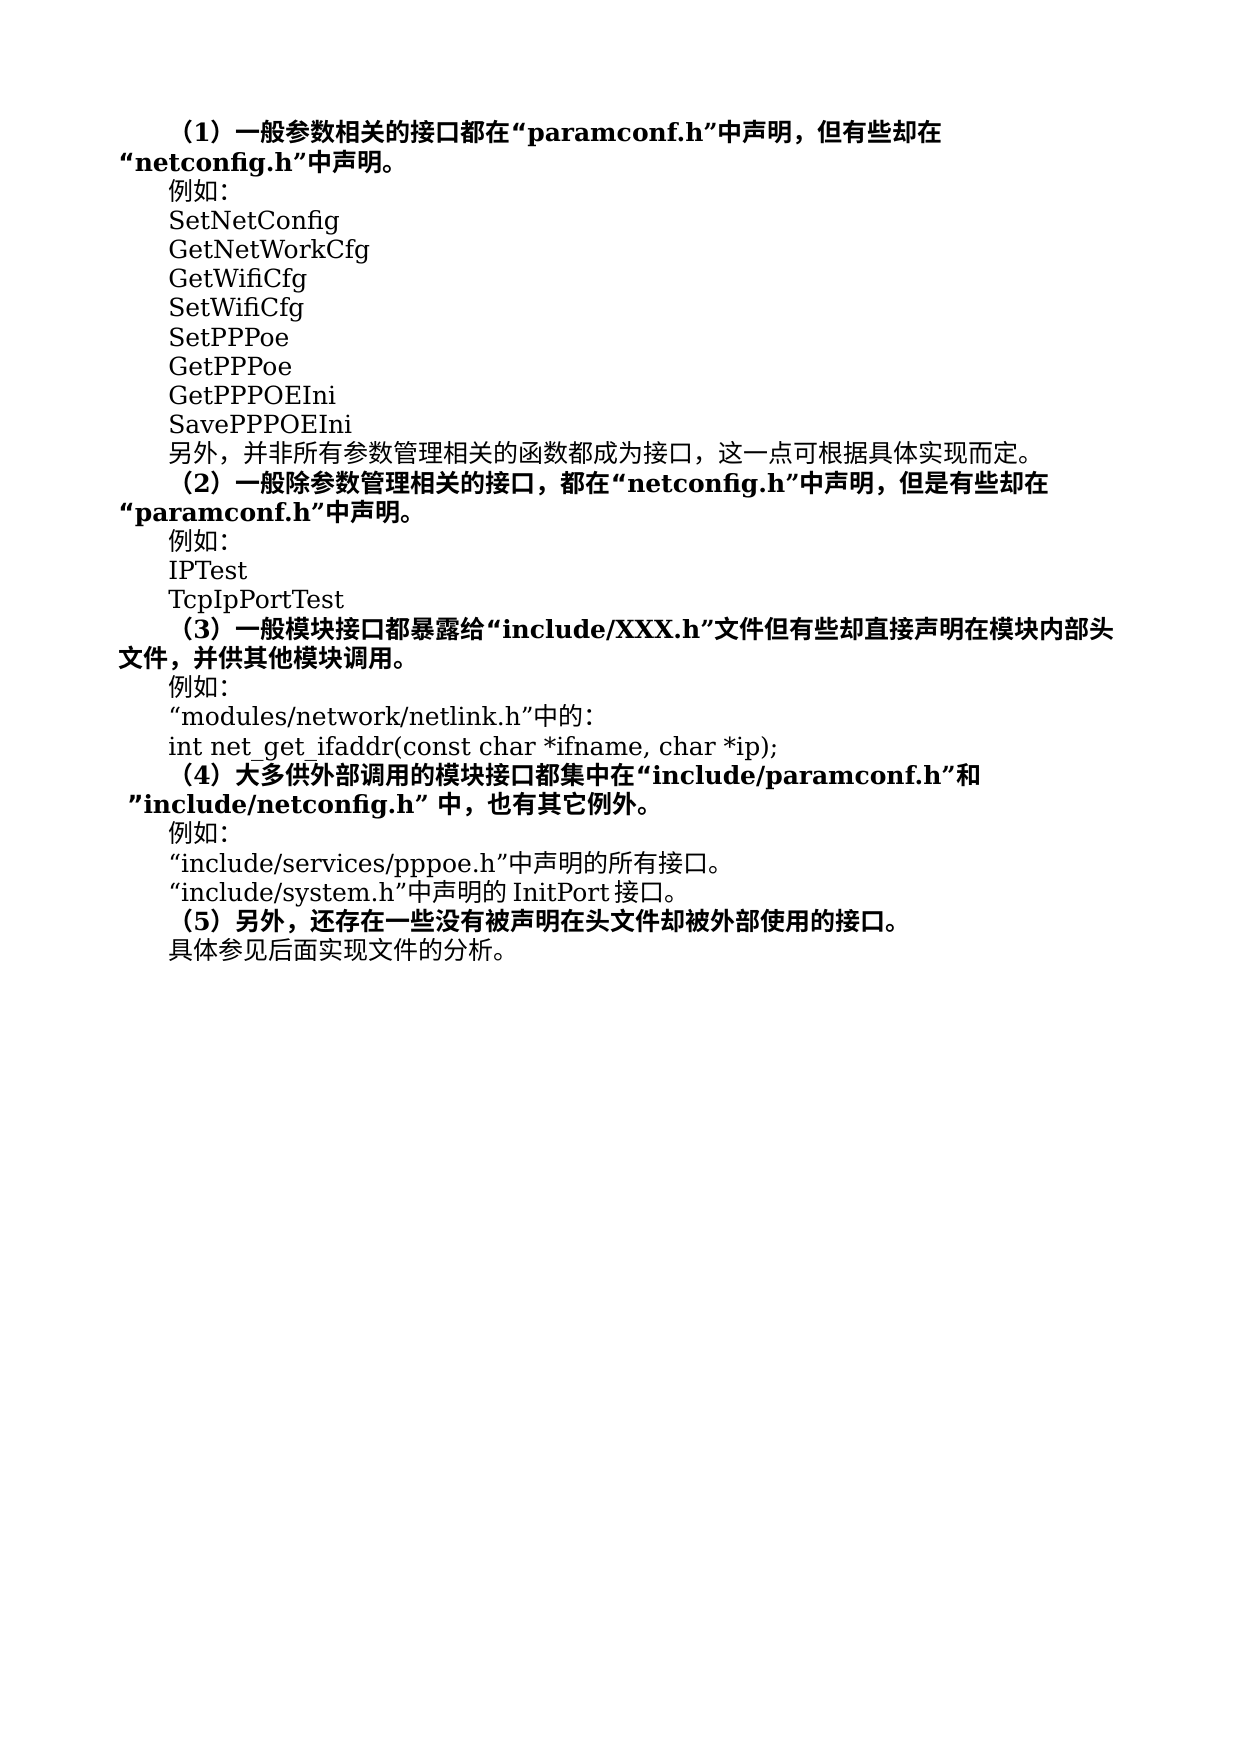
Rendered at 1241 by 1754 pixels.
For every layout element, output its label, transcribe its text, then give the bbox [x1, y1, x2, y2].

text 例如： [118, 819, 1122, 849]
text IPTest [118, 556, 1122, 586]
text SetPPPoe [118, 323, 1122, 352]
text GetPPPOEIni [118, 381, 1122, 410]
text SavePPPOEIni [118, 410, 1122, 439]
text “include/services/pppoe.h”中声明的所有接口。 [118, 849, 1122, 878]
text （4）大多供外部调用的模块接口都集中在“include/paramconf.h”和 ”include/netconfig.h” 中，也有其它例外。 [118, 761, 1122, 819]
text “modules/network/netlink.h”中的： [118, 702, 1122, 732]
text int net_get_ifaddr(const char *ifname, char *ip); [118, 732, 1122, 761]
text TcpIpPortTest [118, 586, 1122, 615]
text （1）一般参数相关的接口都在“paramconf.h”中声明，但有些却在“netconfig.h”中声明。 [118, 118, 1122, 177]
text “include/system.h”中声明的InitPort接口。 [118, 878, 1122, 907]
text SetWifiCfg [118, 293, 1122, 323]
text GetNetWorkCfg [118, 235, 1122, 264]
text 例如： [118, 673, 1122, 702]
text 具体参见后面实现文件的分析。 [118, 936, 1122, 966]
text 例如： [118, 527, 1122, 556]
text 另外，并非所有参数管理相关的函数都成为接口，这一点可根据具体实现而定。 [118, 439, 1122, 468]
text GetPPPoe [118, 352, 1122, 381]
text 例如： [118, 177, 1122, 206]
text （2）一般除参数管理相关的接口，都在“netconfig.h”中声明，但是有些却在“paramconf.h”中声明。 [118, 468, 1122, 527]
text （3）一般模块接口都暴露给“include/XXX.h”文件但有些却直接声明在模块内部头文件，并供其他模块调用。 [118, 615, 1122, 673]
text SetNetConfig [118, 206, 1122, 235]
text GetWifiCfg [118, 264, 1122, 293]
text （5）另外，还存在一些没有被声明在头文件却被外部使用的接口。 [118, 907, 1122, 936]
